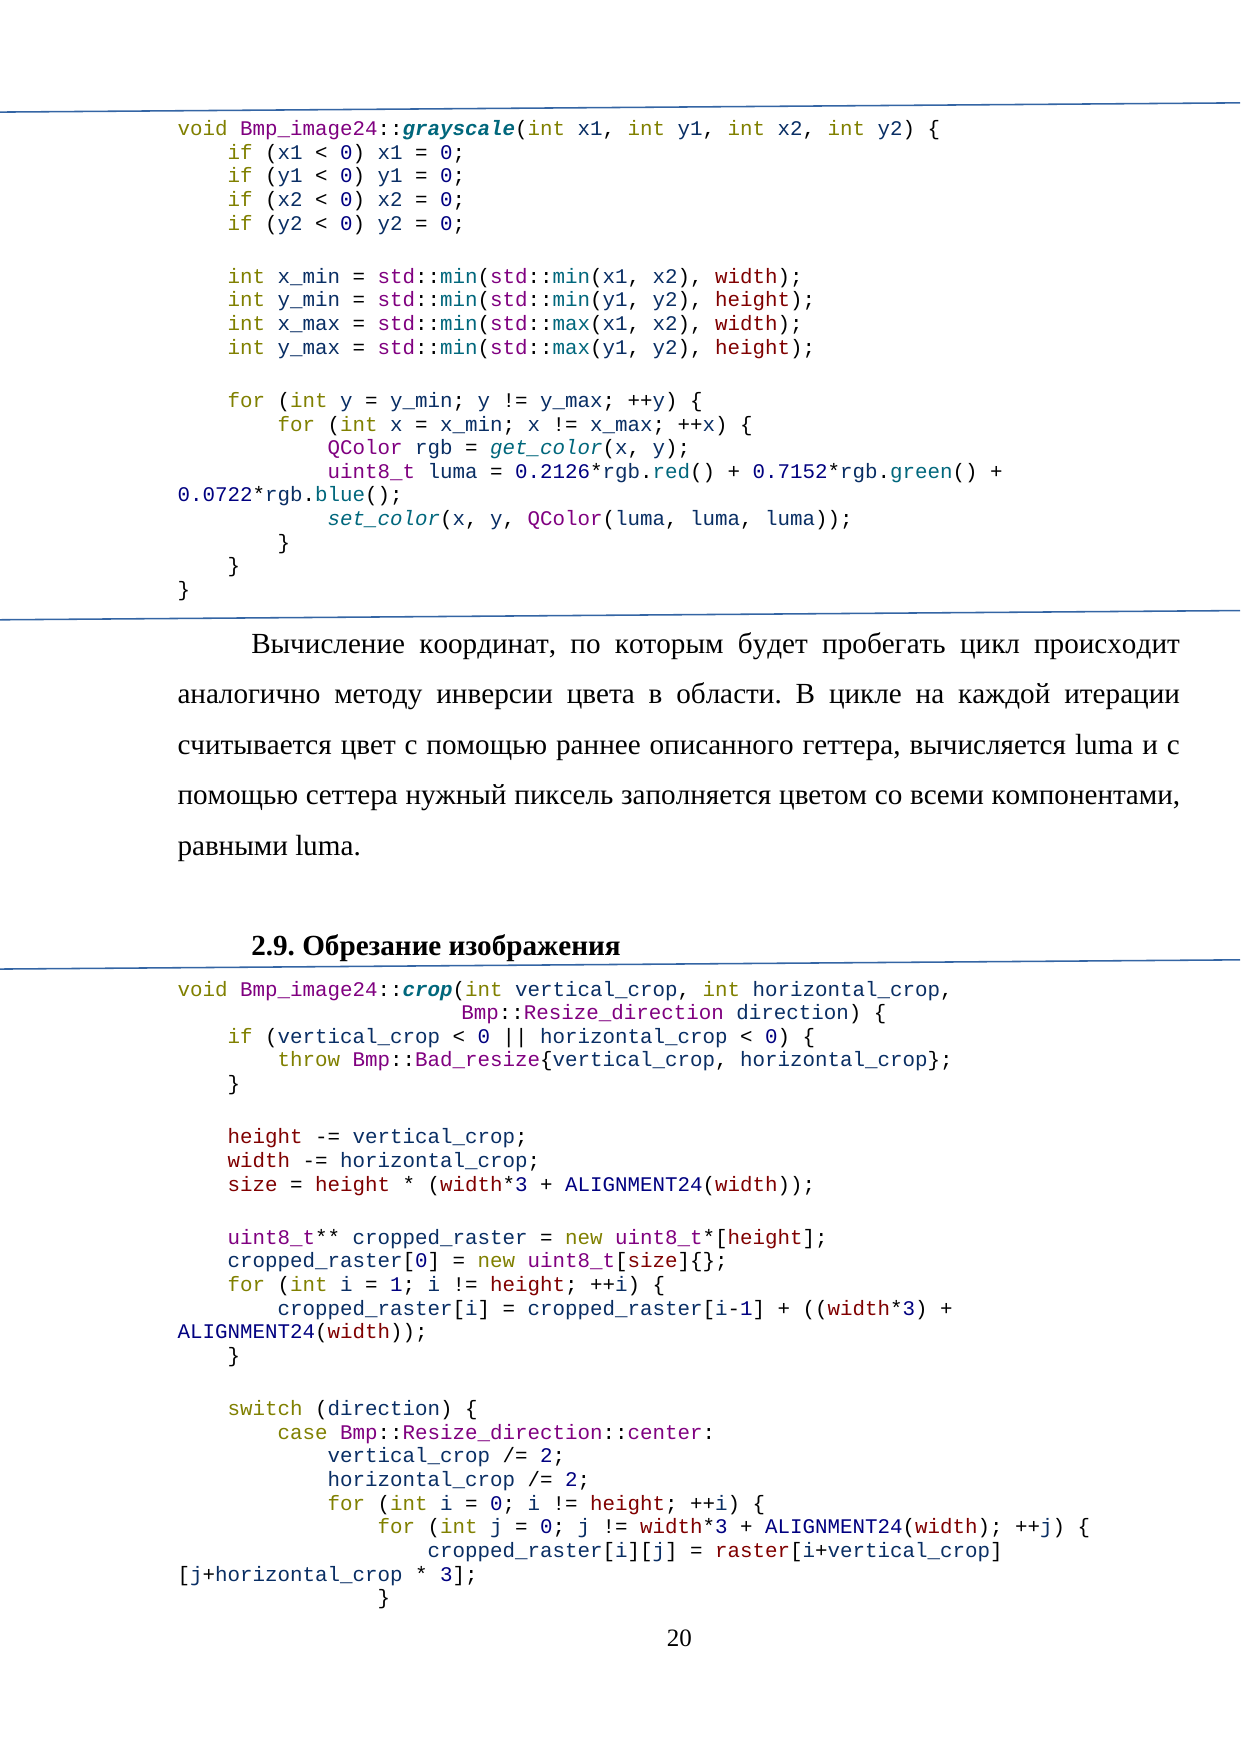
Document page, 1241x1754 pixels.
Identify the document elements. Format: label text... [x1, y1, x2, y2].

text } [177, 532, 1181, 555]
text 2.9. Обрезание изображения [177, 928, 1181, 962]
text if (x1 < 0) x1 = 0; [177, 142, 1181, 165]
text for (int x = x_min; x != x_max; ++x) { [177, 413, 1181, 437]
text height -= vertical_crop; [177, 1126, 1181, 1150]
text if (vertical_crop < 0 || horizontal_crop < 0) { [177, 1026, 1181, 1049]
text int x_min = std::min(std::min(x1, x2), width); [177, 266, 1181, 289]
text for (int i = 0; i != height; ++i) { [177, 1493, 1181, 1516]
text uint8_t luma = 0.2126*rgb.red() + 0.7152*rgb.green() + 0.0722*rgb.blue();﻿ [177, 461, 1181, 508]
text int y_max = std::min(std::max(y1, y2), height); [177, 337, 1181, 360]
text if (x2 < 0) x2 = 0; [177, 189, 1181, 213]
text for (int y = y_min; y != y_max; ++y) { [177, 390, 1181, 413]
text switch (direction) { [177, 1398, 1181, 1422]
text set_color(x, y, QColor(luma, luma, luma)); [177, 508, 1181, 532]
text horizontal_crop /= 2; [177, 1469, 1181, 1493]
text } [177, 579, 1181, 603]
text } [177, 1345, 1181, 1368]
text case Bmp::Resize_direction::center: [177, 1422, 1181, 1445]
text size = height * (width*3 + ALIGNMENT24(width)); [177, 1173, 1181, 1197]
text cropped_raster[0] = new uint8_t[size]{}; [177, 1250, 1181, 1274]
text Вычисление координат, по которым будет пробегать цикл происходит аналогично методу инверсии цвета в области. В цикле на каждой итерации считывается цвет с помощью раннее описанного геттера, вычисляется luma и с помощью сеттера нужный пиксель заполняется цветом со всеми компонентами, равными luma. [177, 626, 1181, 861]
text int x_max = std::min(std::max(x1, x2), width); [177, 313, 1181, 337]
text int y_min = std::min(std::min(y1, y2), height); [177, 289, 1181, 313]
text cropped_raster[i] = cropped_raster[i-1] + ((width*3) + ALIGNMENT24(width)); [177, 1298, 1181, 1345]
text uint8_t** cropped_raster = new uint8_t*[height]; [177, 1227, 1181, 1250]
text } [177, 555, 1181, 579]
text } [177, 1587, 1181, 1611]
text if (y1 < 0) y1 = 0; [177, 165, 1181, 189]
text width -= horizontal_crop; [177, 1150, 1181, 1173]
text void Bmp_image24::crop(int vertical_crop, int horizontal_crop, Bmp::Resize_direction direction) { [177, 978, 1181, 1026]
text void Bmp_image24::grayscale(int x1, int y1, int x2, int y2) { [177, 118, 1181, 142]
text for (int j = 0; j != width*3 + ALIGNMENT24(width); ++j) { [177, 1516, 1181, 1540]
text vertical_crop /= 2; [177, 1445, 1181, 1469]
text if (y2 < 0) y2 = 0; [177, 213, 1181, 236]
text cropped_raster[i][j] = raster[i+vertical_crop][j+horizontal_crop * 3]; [177, 1540, 1181, 1587]
text for (int i = 1; i != height; ++i) { [177, 1274, 1181, 1298]
text QColor rgb = get_color(x, y); [177, 437, 1181, 461]
text } [177, 1073, 1181, 1097]
text throw Bmp::Bad_resize{vertical_crop, horizontal_crop}; [177, 1049, 1181, 1073]
